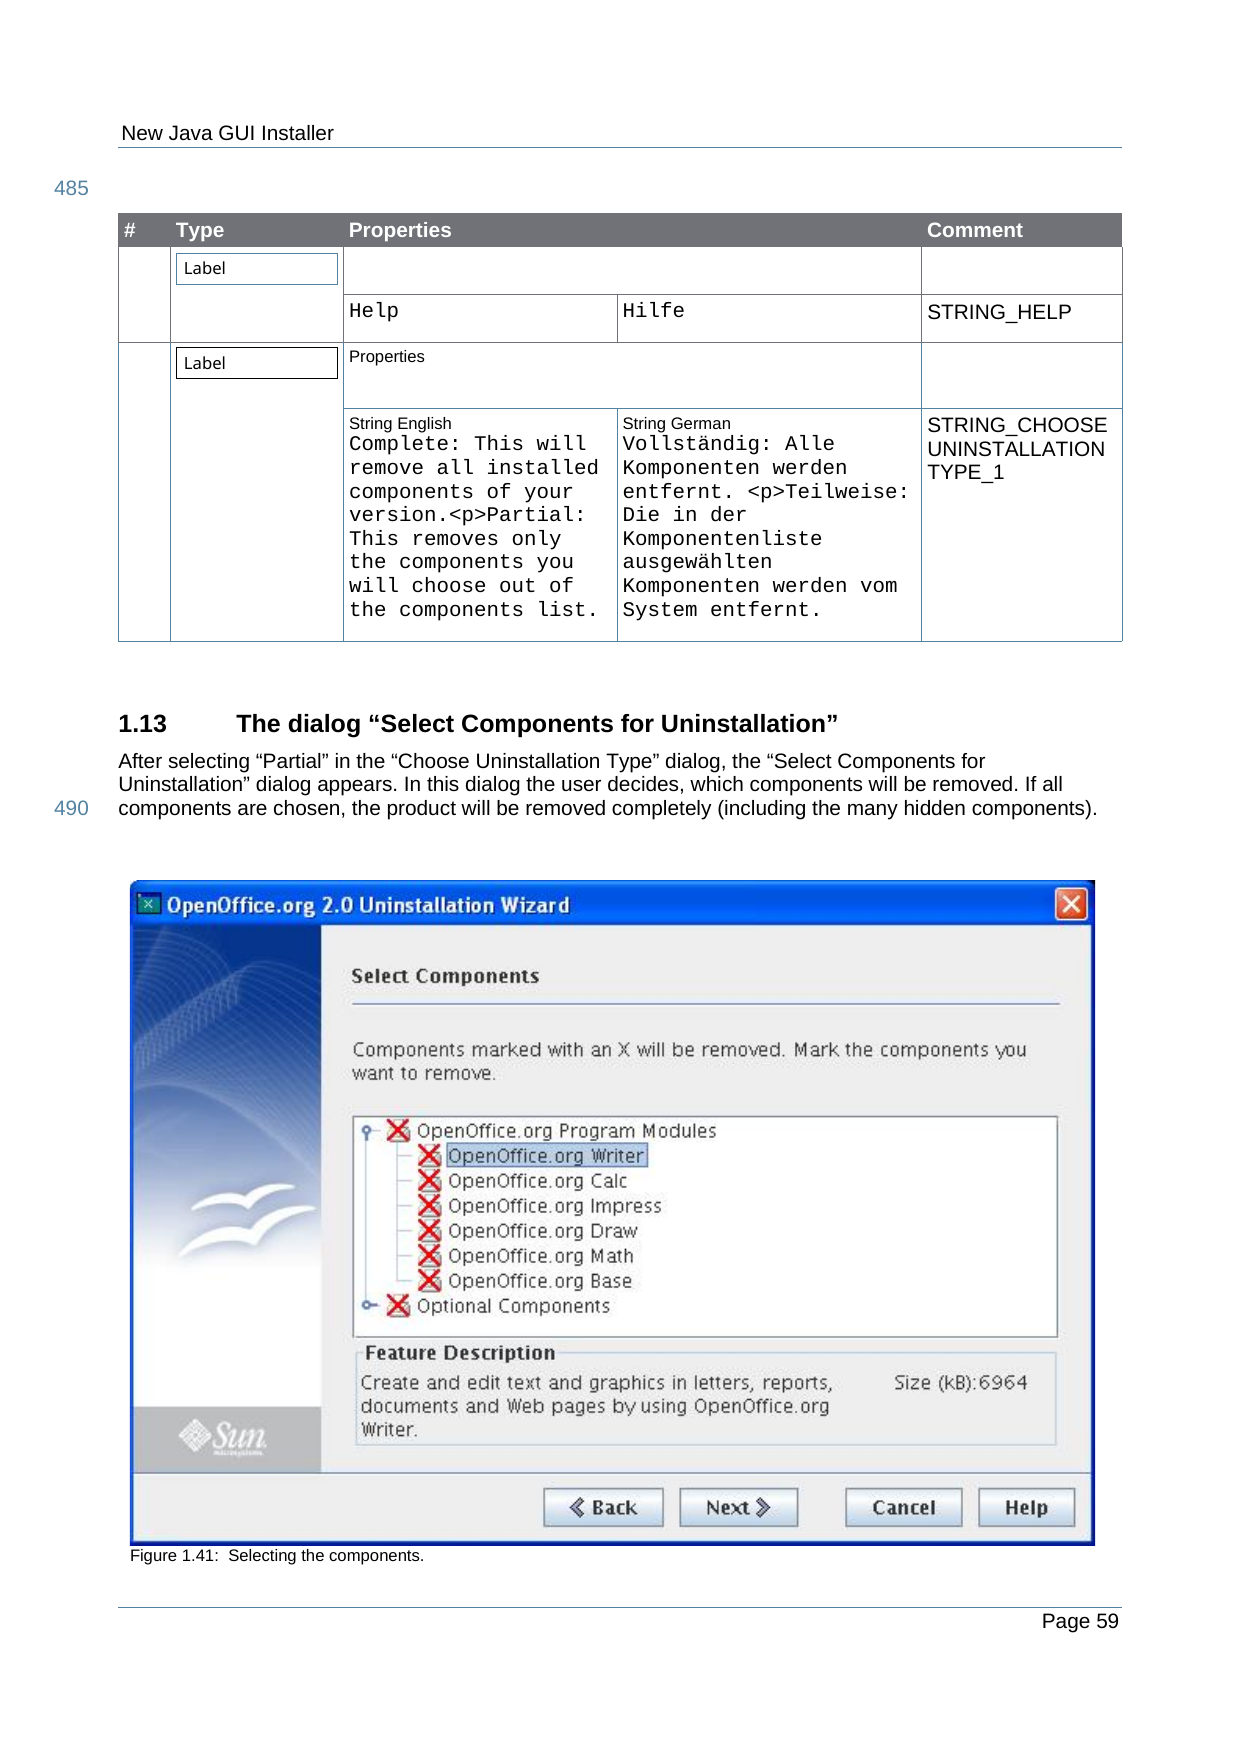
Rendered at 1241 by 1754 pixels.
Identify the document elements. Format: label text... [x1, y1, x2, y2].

table_cell [171, 343, 343, 641]
table_cell String German Vollständig: Alle Komponenten werden entfernt. <p>Teilweise: Die in der Komponentenliste ausgewählten Komponenten werden vom System entfernt. [618, 409, 921, 641]
table_cell String English Complete: This will remove all installed components of your version.<p>Partial: This removes only the components you will choose out of the components list. [344, 409, 617, 641]
table_header Properties [344, 343, 921, 408]
table_header [922, 247, 1122, 294]
table_header Type [170, 213, 343, 247]
table_cell Help [344, 295, 617, 342]
table_header [344, 247, 921, 294]
table_cell STRING_CHOOSEUNINSTALLATIONTYPE_1 [922, 409, 1122, 641]
picture [129, 880, 1096, 1546]
table_header Properties [343, 213, 921, 247]
subtitle The dialog “Select Components for Uninstallation” [118, 710, 1122, 738]
table_header # [118, 213, 170, 247]
table_cell STRING_HELP [922, 295, 1122, 342]
text After selecting “Partial” in the “Choose Uninstallation Type” dialog, the “Select Components for Uninstallation” dialog appears. In this dialog the user decides, which components will be removed. If all components are chosen, the product will be removed completely (including the many hidden components). [118, 750, 1122, 819]
table_cell [171, 247, 343, 342]
table_header Comment [921, 213, 1122, 247]
table_header [922, 343, 1122, 408]
table_cell <#> [119, 247, 170, 342]
table_cell <#> [119, 343, 170, 641]
table_cell Hilfe [618, 295, 921, 342]
text Figure 1.41: Selecting the components. [130, 1546, 1095, 1564]
